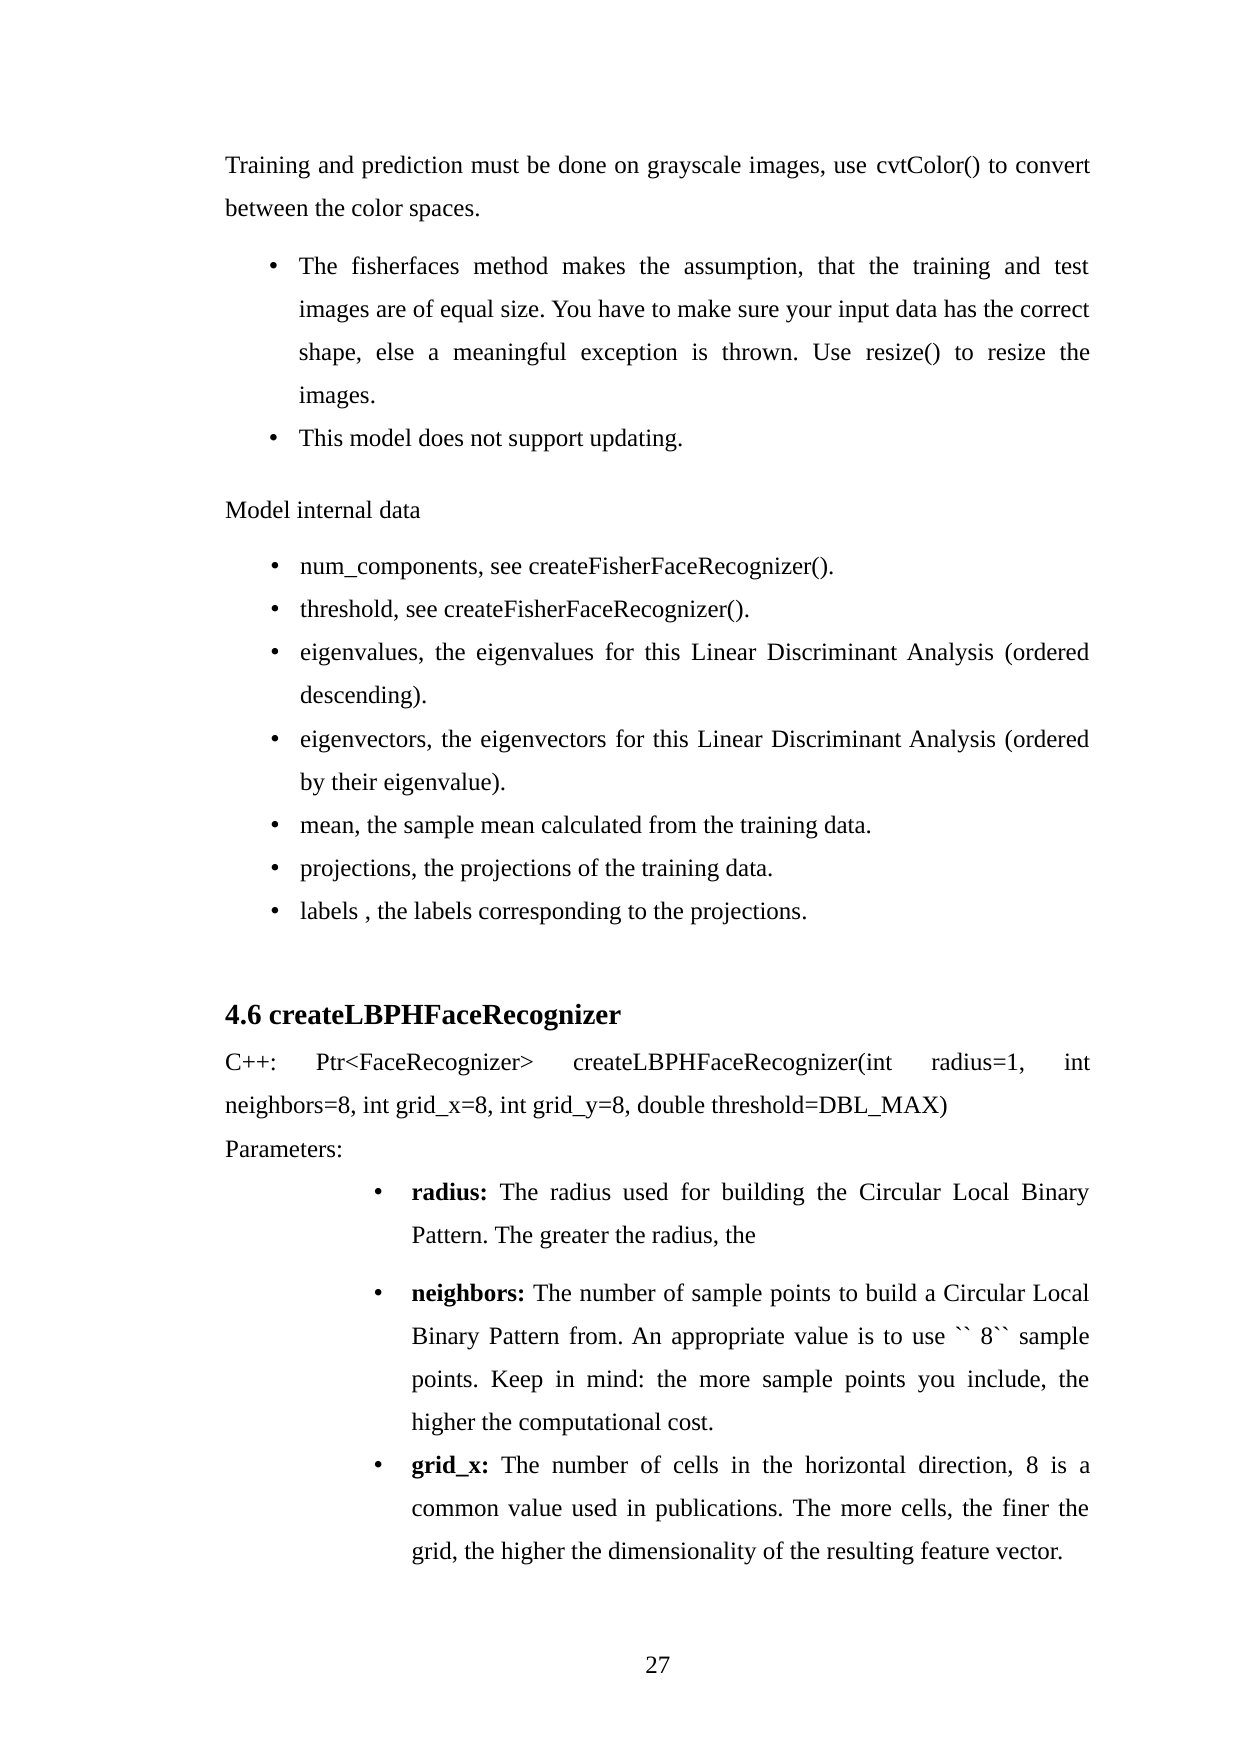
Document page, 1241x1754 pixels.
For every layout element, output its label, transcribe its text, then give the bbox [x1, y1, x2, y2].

text 4.6 createLBPHFaceRecognizer [225, 997, 1090, 1031]
text C++: Ptr<FaceRecognizer> createLBPHFaceRecognizer(int radius=1, int neighbors=8, int grid_x=8, int grid_y=8, double threshold=DBL_MAX) [225, 1047, 1090, 1119]
list labels , the labels corresponding to the projections. [271, 896, 1090, 925]
list num_components, see createFisherFaceRecognizer(). [271, 551, 1090, 580]
list projections, the projections of the training data. [271, 853, 1090, 882]
list grid_x: The number of cells in the horizontal direction, 8 is a common value used in publications. The more cells, the finer the grid, the higher the dimensionality of the resulting feature vector. [374, 1450, 1090, 1565]
text Training and prediction must be done on grayscale images, use cvtColor() to convert between the color spaces. [225, 150, 1090, 222]
list radius: The radius used for building the Circular Local Binary Pattern. The greater the radius, the [374, 1177, 1090, 1249]
list neighbors: The number of sample points to build a Circular Local Binary Pattern from. An appropriate value is to use `` 8`` sample points. Keep in mind: the more sample points you include, the higher the computational cost. [374, 1278, 1090, 1436]
text Parameters: [225, 1134, 1090, 1162]
list eigenvalues, the eigenvalues for this Linear Discriminant Analysis (ordered descending). [271, 637, 1090, 709]
list mean, the sample mean calculated from the training data. [271, 810, 1090, 839]
list threshold, see createFisherFaceRecognizer(). [271, 594, 1090, 623]
list This model does not support updating. [269, 423, 1090, 452]
list eigenvectors, the eigenvectors for this Linear Discriminant Analysis (ordered by their eigenvalue). [271, 724, 1090, 796]
subtitle Model internal data [225, 496, 1090, 524]
list The fisherfaces method makes the assumption, that the training and test images are of equal size. You have to make sure your input data has the correct shape, else a meaningful exception is thrown. Use resize() to resize the images. [269, 251, 1090, 409]
